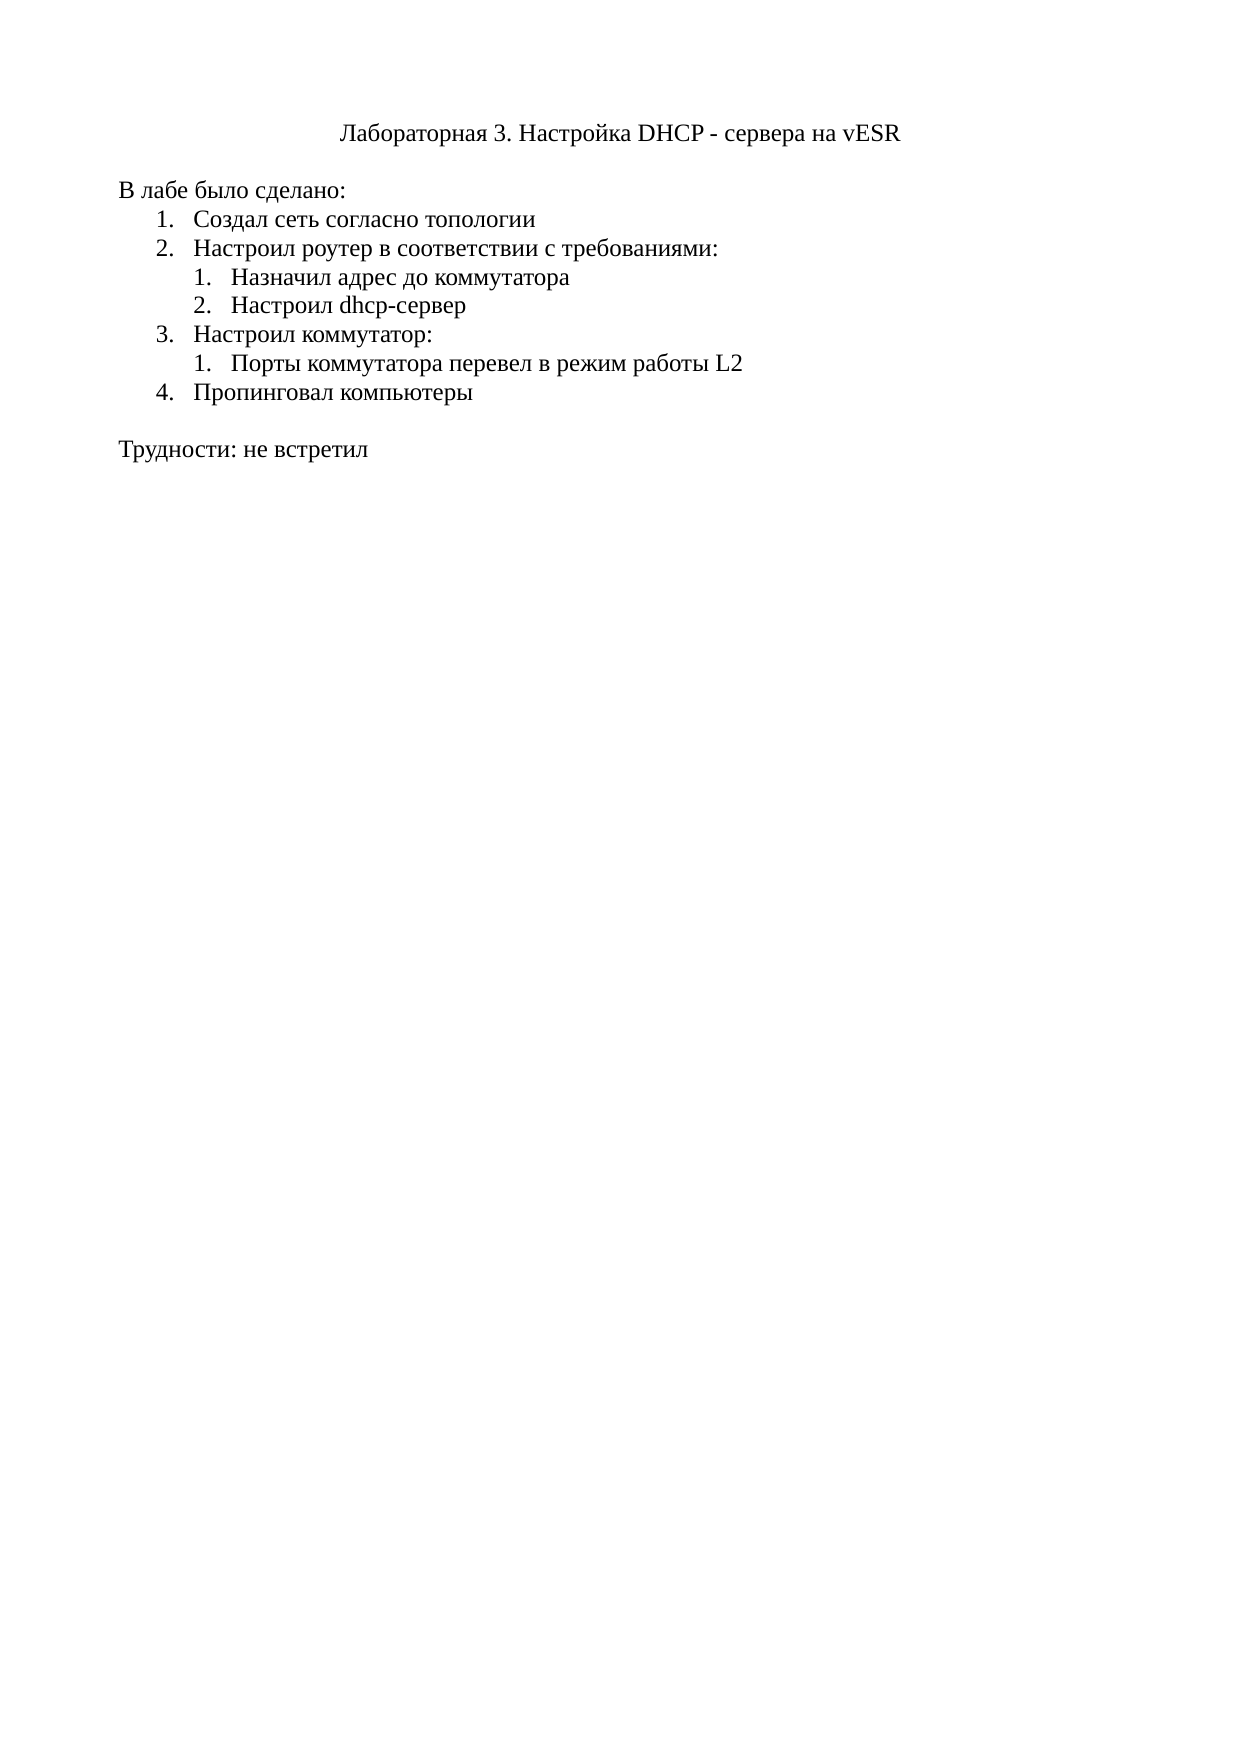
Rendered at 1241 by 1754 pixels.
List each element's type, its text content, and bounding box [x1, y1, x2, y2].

list Назначил адрес до коммутатора [193, 262, 1122, 291]
text В лабе было сделано: [118, 176, 1122, 204]
list Настроил коммутатор: [156, 319, 1122, 348]
list Порты коммутатора перевел в режим работы L2 [193, 348, 1122, 377]
text Трудности: не встретил [118, 434, 1122, 463]
text Лабораторная 3. Настройка DHCP - сервера на vESR [118, 118, 1122, 147]
list Настроил роутер в соответствии с требованиями: [156, 233, 1122, 262]
list Настроил dhcp-сервер [193, 291, 1122, 319]
list Создал сеть согласно топологии [156, 204, 1122, 233]
list Пропинговал компьютеры [156, 377, 1122, 406]
